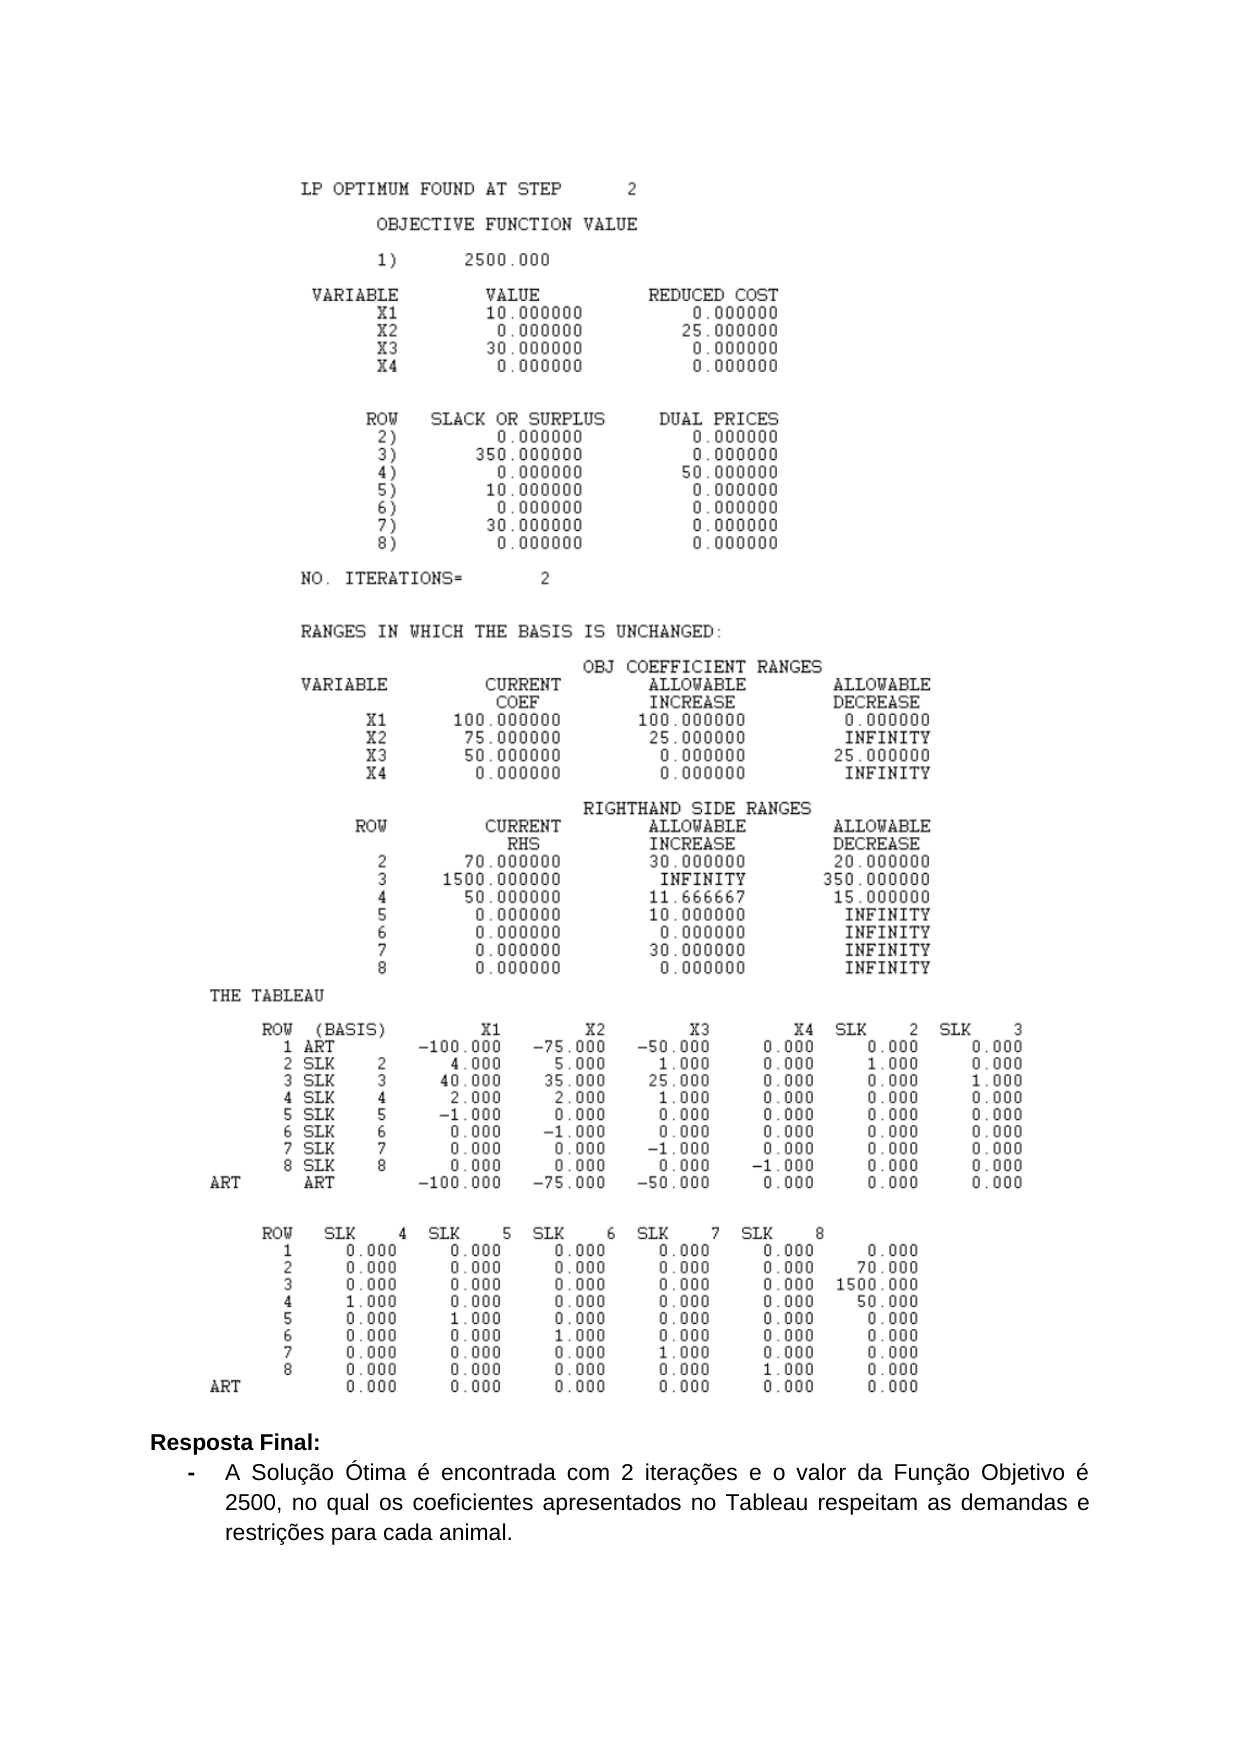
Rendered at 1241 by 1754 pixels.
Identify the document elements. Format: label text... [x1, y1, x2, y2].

text Resposta Final: [150, 1429, 1090, 1455]
picture [299, 179, 941, 982]
picture [208, 986, 1032, 1395]
list A Solução Ótima é encontrada com 2 iterações e o valor da Função Objetivo é 2500, no qual os coeficientes apresentados no Tableau respeitam as demandas e restrições para cada animal. [187, 1459, 1090, 1546]
